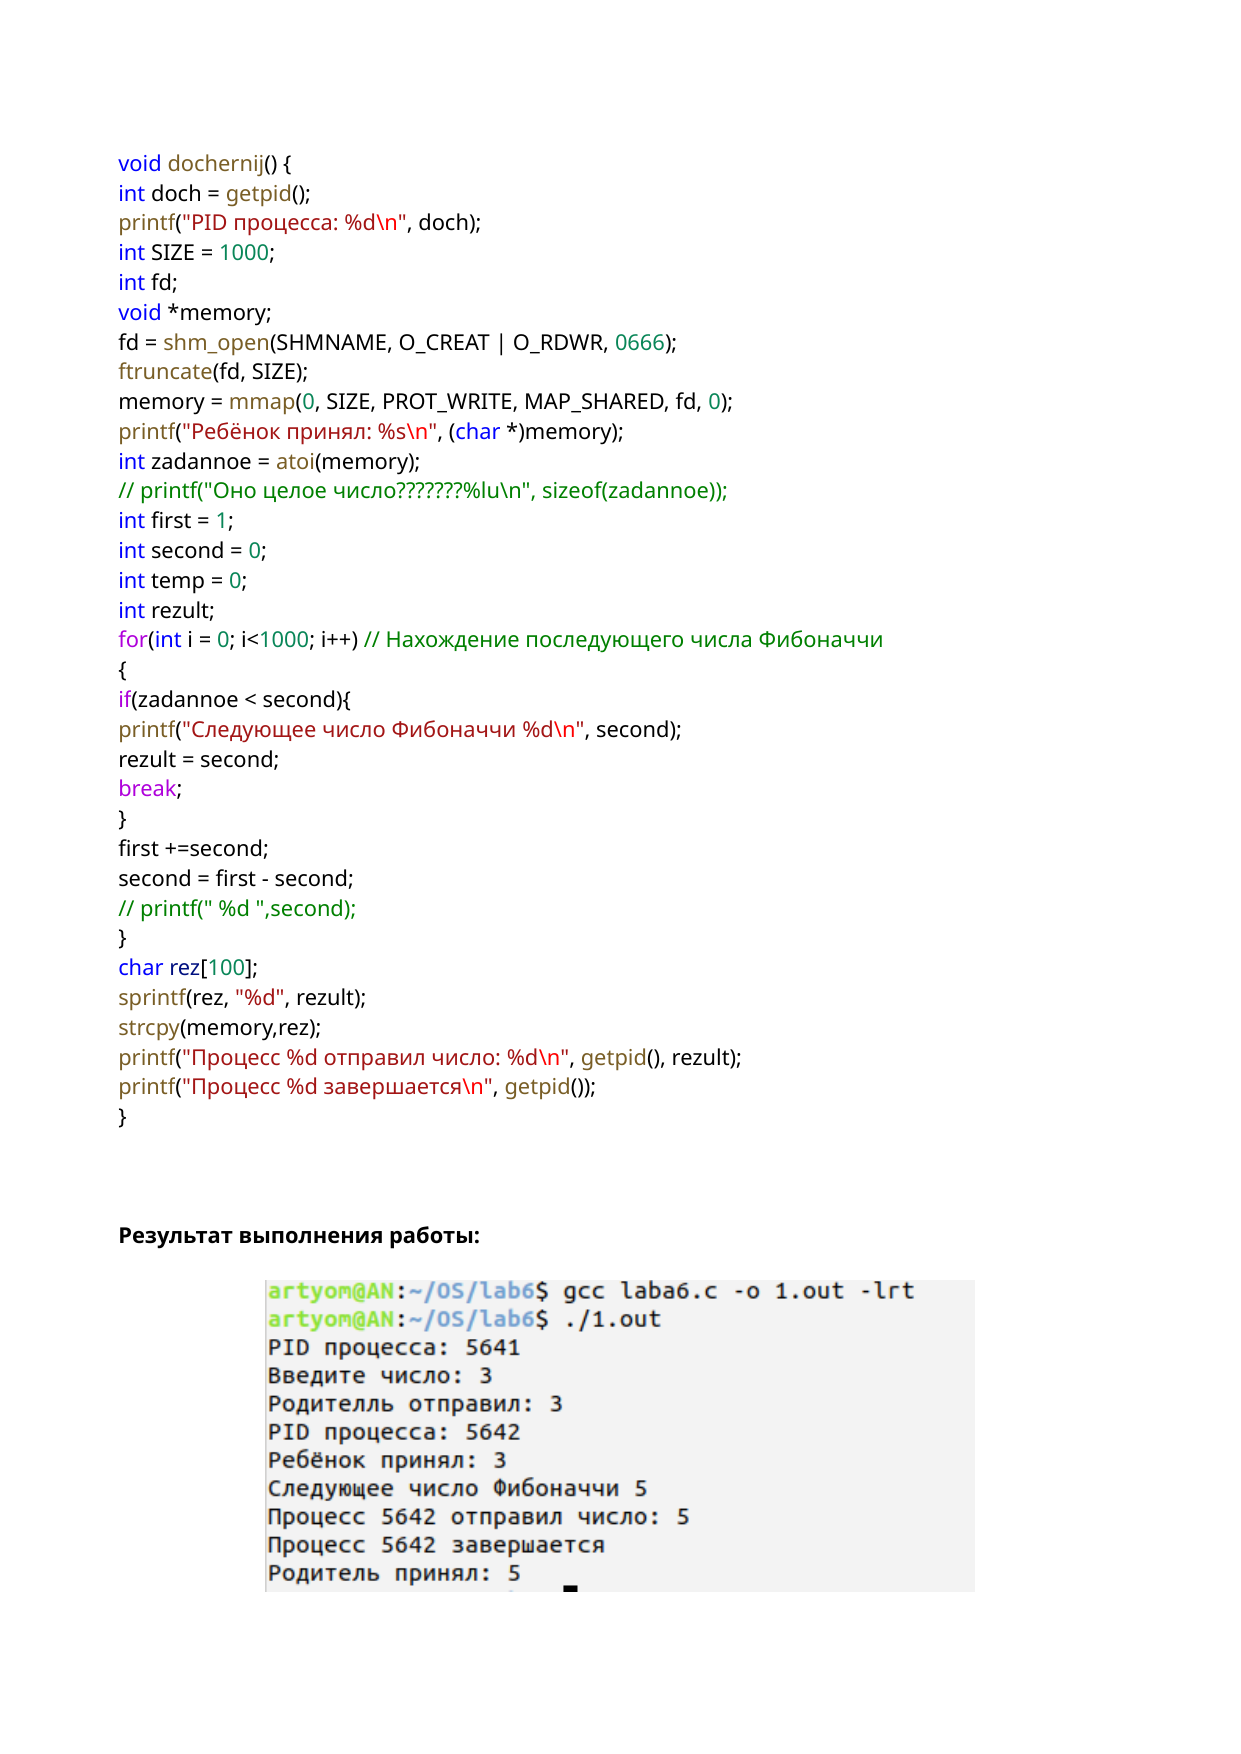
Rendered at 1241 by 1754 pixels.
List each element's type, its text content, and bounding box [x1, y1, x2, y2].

text int temp = 0; [118, 565, 1122, 595]
text memory = mmap(0, SIZE, PROT_WRITE, MAP_SHARED, fd, 0); [118, 386, 1122, 416]
text // printf("Оно целое число???????%lu\n", sizeof(zadannoe)); [118, 476, 1122, 505]
text fd = shm_open(SHMNAME, O_CREAT | O_RDWR, 0666); [118, 327, 1122, 356]
text } [118, 803, 1122, 833]
text printf("Следующее число Фибоначчи %d\n", second); [118, 714, 1122, 744]
text sprintf(rez, "%d", rezult); [118, 982, 1122, 1012]
text { [118, 654, 1122, 684]
text printf("Процесс %d отправил число: %d\n", getpid(), rezult); [118, 1042, 1122, 1071]
text char rez[100]; [118, 952, 1122, 982]
text for(int i = 0; i<1000; i++) // Нахождение последующего числа Фибоначчи [118, 624, 1122, 654]
text } [118, 922, 1122, 952]
text printf("PID процесса: %d\n", doch); [118, 207, 1122, 237]
text int second = 0; [118, 535, 1122, 565]
text int doch = getpid(); [118, 178, 1122, 207]
text int fd; [118, 267, 1122, 297]
text printf("Ребёнок принял: %s\n", (char *)memory); [118, 416, 1122, 446]
text rezult = second; [118, 744, 1122, 773]
text int zadannoe = atoi(memory); [118, 446, 1122, 476]
text // printf(" %d ",second); [118, 893, 1122, 922]
text int rezult; [118, 595, 1122, 624]
text strcpy(memory,rez); [118, 1012, 1122, 1042]
text if(zadannoe < second){ [118, 684, 1122, 714]
text void dochernij() { [118, 148, 1122, 178]
text int first = 1; [118, 505, 1122, 535]
picture [265, 1280, 975, 1592]
text ftruncate(fd, SIZE); [118, 356, 1122, 386]
text break; [118, 773, 1122, 803]
text Результат выполнения работы: [118, 1220, 1122, 1250]
text first +=second; [118, 833, 1122, 863]
text printf("Процесс %d завершается\n", getpid()); [118, 1071, 1122, 1101]
text void *memory; [118, 297, 1122, 327]
text second = first - second; [118, 863, 1122, 893]
text int SIZE = 1000; [118, 237, 1122, 267]
text } [118, 1101, 1122, 1131]
